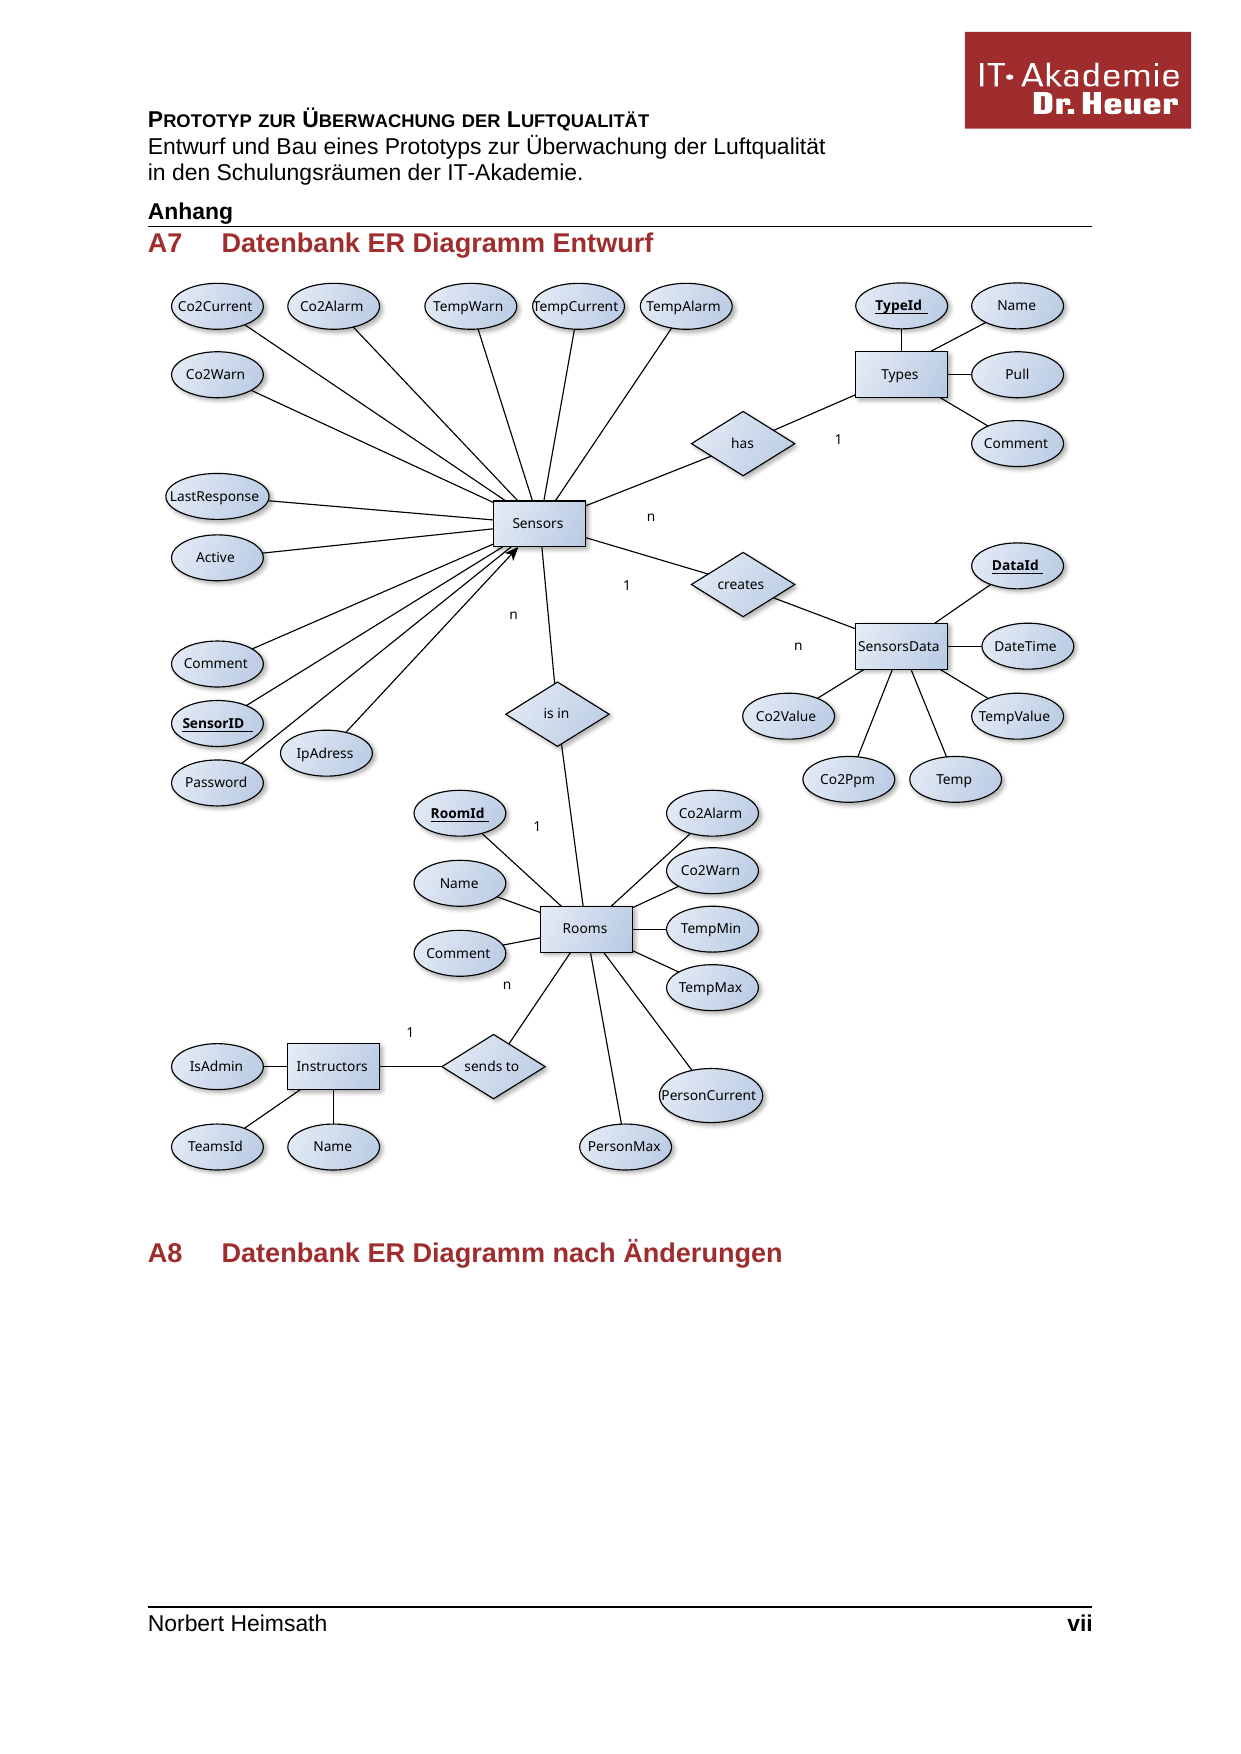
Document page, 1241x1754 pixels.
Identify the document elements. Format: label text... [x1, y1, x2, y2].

subtitle Datenbank ER Diagramm nach Änderungen [148, 1237, 1092, 1269]
subtitle Datenbank ER Diagramm Entwurf [148, 227, 1092, 259]
